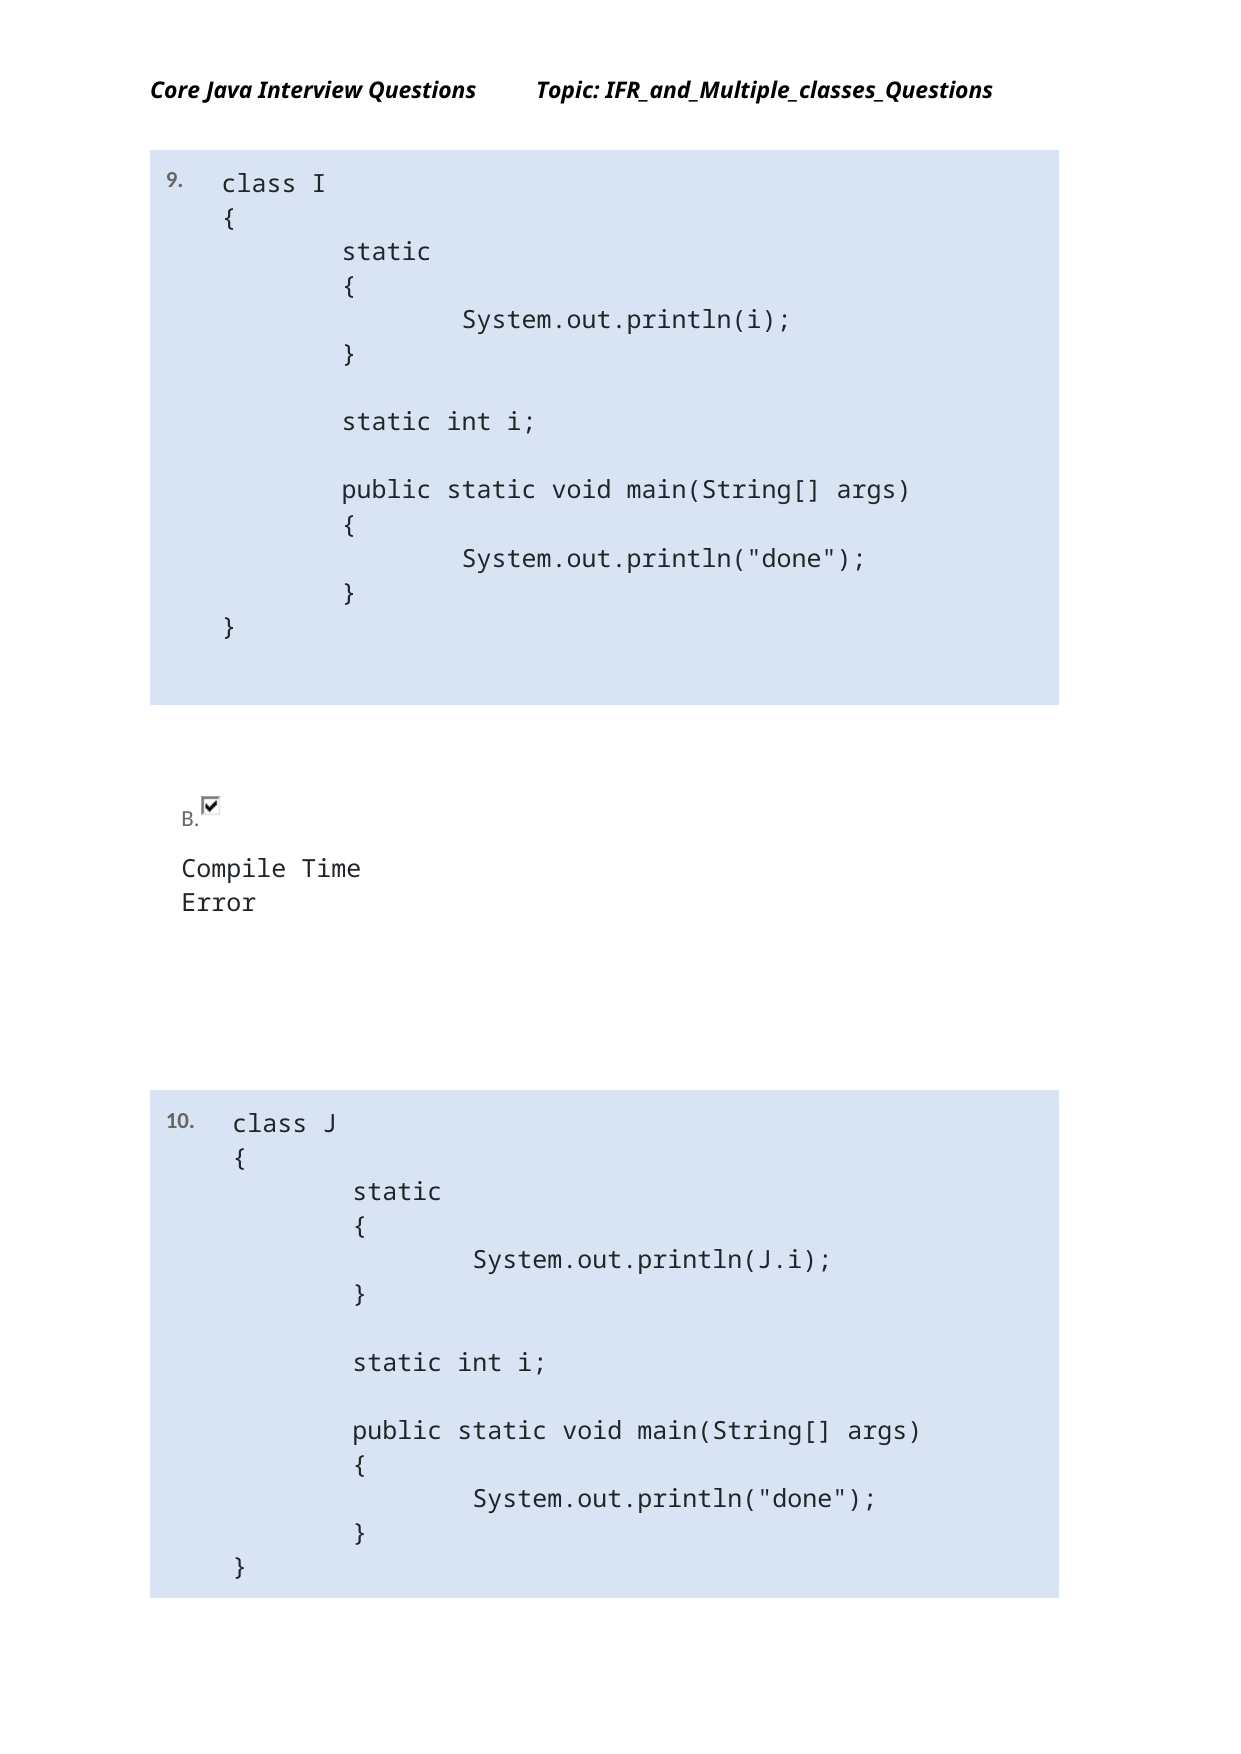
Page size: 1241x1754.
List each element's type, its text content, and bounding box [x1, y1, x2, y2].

table_header B. Compile Time Error [181, 789, 442, 1021]
table_header [181, 721, 250, 789]
table_header class I { static { System.out.println(i); } static int i; public static void main(String[] args) { System.out.println("done"); } } [206, 150, 1059, 705]
table_header [181, 1021, 250, 1074]
table_cell [1059, 1090, 1090, 1598]
table_cell [150, 705, 1090, 1090]
table_cell class J { static { System.out.println(J.i); } static int i; public static void main(String[] args) { System.out.println("done"); } } [216, 1090, 1059, 1598]
table_cell 10. [150, 1090, 216, 1598]
table_header [1059, 150, 1090, 705]
table_header 9. [150, 150, 206, 705]
